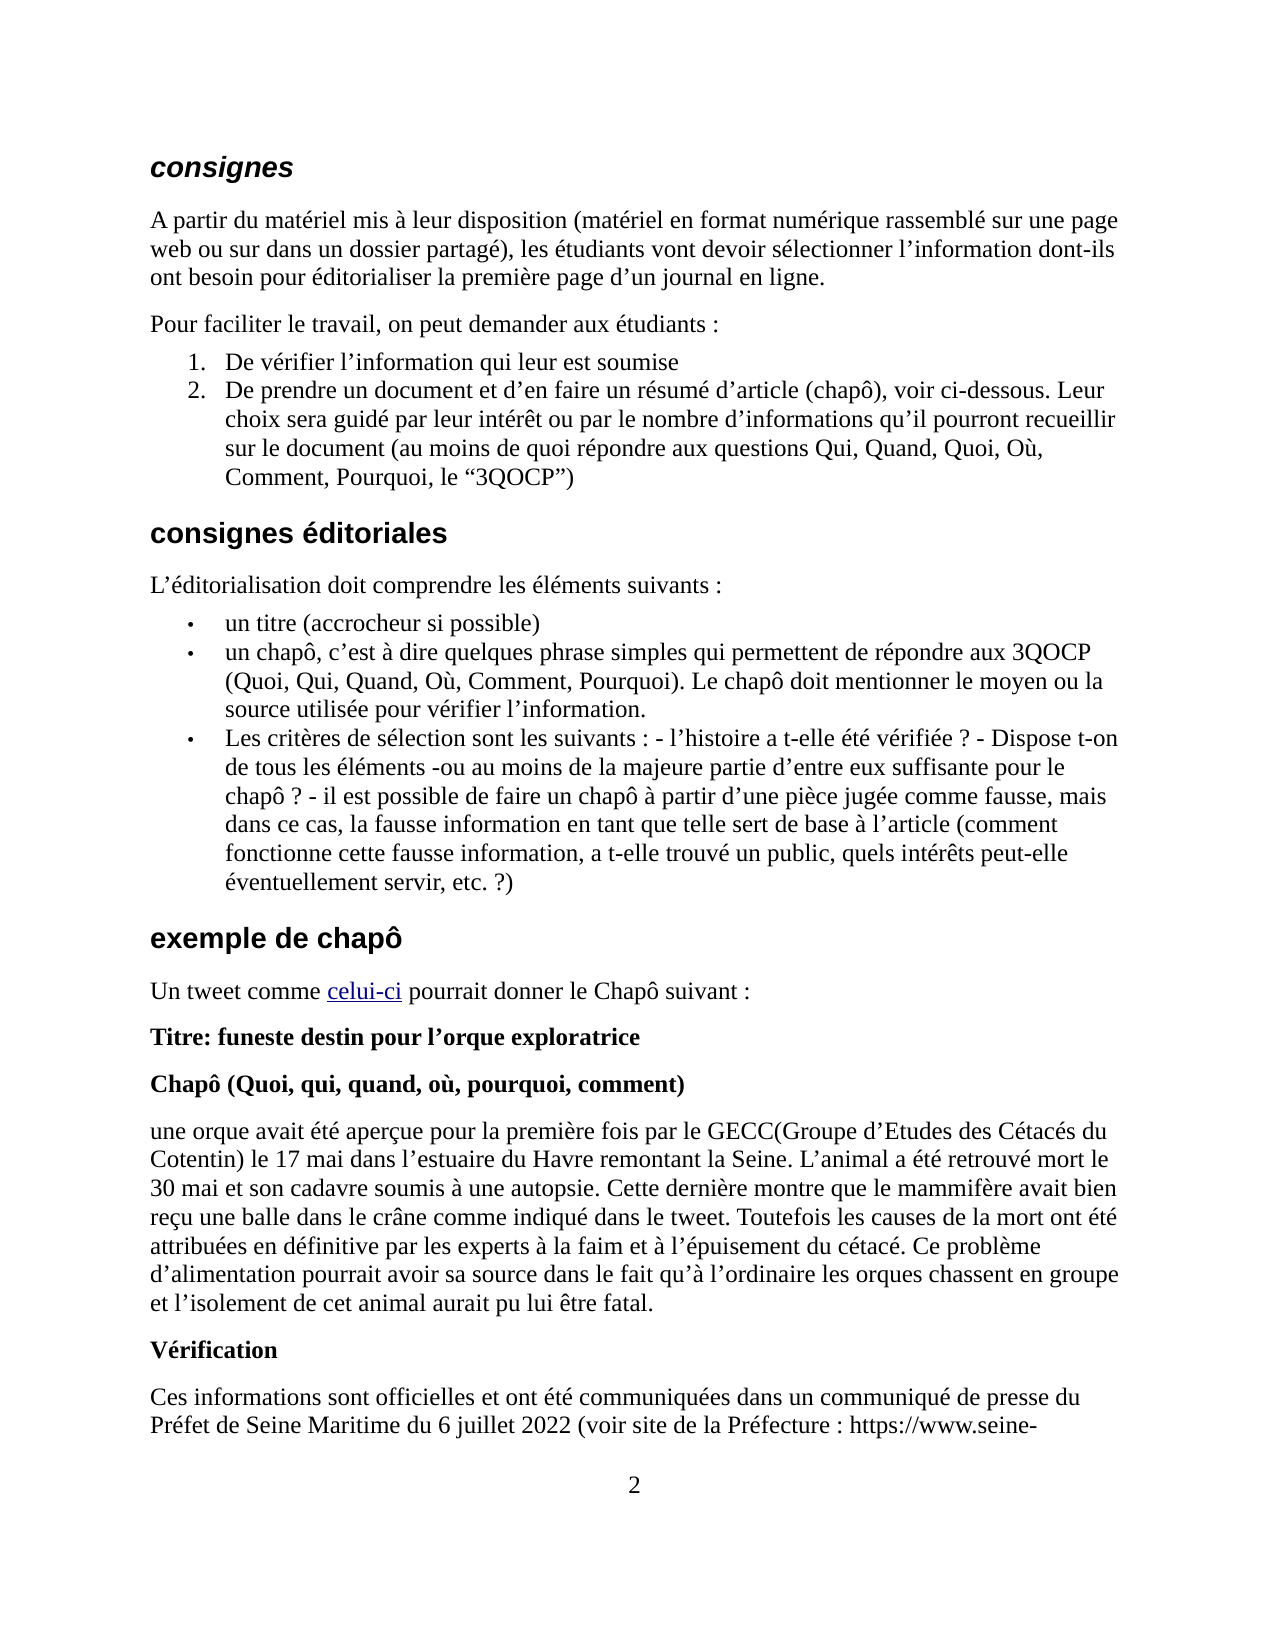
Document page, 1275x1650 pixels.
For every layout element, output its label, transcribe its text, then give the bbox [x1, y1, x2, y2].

subtitle consignes [150, 150, 1125, 183]
text Pour faciliter le travail, on peut demander aux étudiants : [150, 309, 1125, 338]
text Chapô (Quoi, qui, quand, où, pourquoi, comment) [150, 1069, 1125, 1098]
list De prendre un document et d’en faire un résumé d’article (chapô), voir ci-dessous. Leur choix sera guidé par leur intérêt ou par le nombre d’informations qu’il pourront recueillir sur le document (au moins de quoi répondre aux questions Qui, Quand, Quoi, Où, Comment, Pourquoi, le “3QOCP”) [187, 376, 1125, 491]
subtitle exemple de chapô [150, 921, 1125, 954]
text Vérification [150, 1335, 1125, 1364]
list un chapô, c’est à dire quelques phrase simples qui permettent de répondre aux 3QOCP (Quoi, Qui, Quand, Où, Comment, Pourquoi). Le chapô doit mentionner le moyen ou la source utilisée pour vérifier l’information. [187, 637, 1125, 723]
text A partir du matériel mis à leur disposition (matériel en format numérique rassemblé sur une page web ou sur dans un dossier partagé), les étudiants vont devoir sélectionner l’information dont-ils ont besoin pour éditorialiser la première page d’un journal en ligne. [150, 205, 1125, 291]
text Titre: funeste destin pour l’orque exploratrice [150, 1022, 1125, 1051]
text Un tweet comme celui-ci pourrait donner le Chapô suivant : [150, 976, 1125, 1004]
text L’éditorialisation doit comprendre les éléments suivants : [150, 571, 1125, 599]
text Ces informations sont officielles et ont été communiquées dans un communiqué de presse du Préfet de Seine Maritime du 6 juillet 2022 (voir site de la Préfecture : https://www.seine- [150, 1382, 1125, 1439]
list Les critères de sélection sont les suivants : - l’histoire a t-elle été vérifiée ? - Dispose t-on de tous les éléments -ou au moins de la majeure partie d’entre eux suffisante pour le chapô ? - il est possible de faire un chapô à partir d’une pièce jugée comme fausse, mais dans ce cas, la fausse information en tant que telle sert de base à l’article (comment fonctionne cette fausse information, a t-elle trouvé un public, quels intérêts peut-elle éventuellement servir, etc. ?) [187, 723, 1125, 896]
subtitle consignes éditoriales [150, 516, 1125, 549]
text une orque avait été aperçue pour la première fois par le GECC(Groupe d’Etudes des Cétacés du Cotentin) le 17 mai dans l’estuaire du Havre remontant la Seine. L’animal a été retrouvé mort le 30 mai et son cadavre soumis à une autopsie. Cette dernière montre que le mammifère avait bien reçu une balle dans le crâne comme indiqué dans le tweet. Toutefois les causes de la mort ont été attribuées en définitive par les experts à la faim et à l’épuisement du cétacé. Ce problème d’alimentation pourrait avoir sa source dans le fait qu’à l’ordinaire les orques chassent en groupe et l’isolement de cet animal aurait pu lui être fatal. [150, 1116, 1125, 1317]
list De vérifier l’information qui leur est soumise [187, 347, 1125, 376]
list un titre (accrocheur si possible) [187, 608, 1125, 637]
